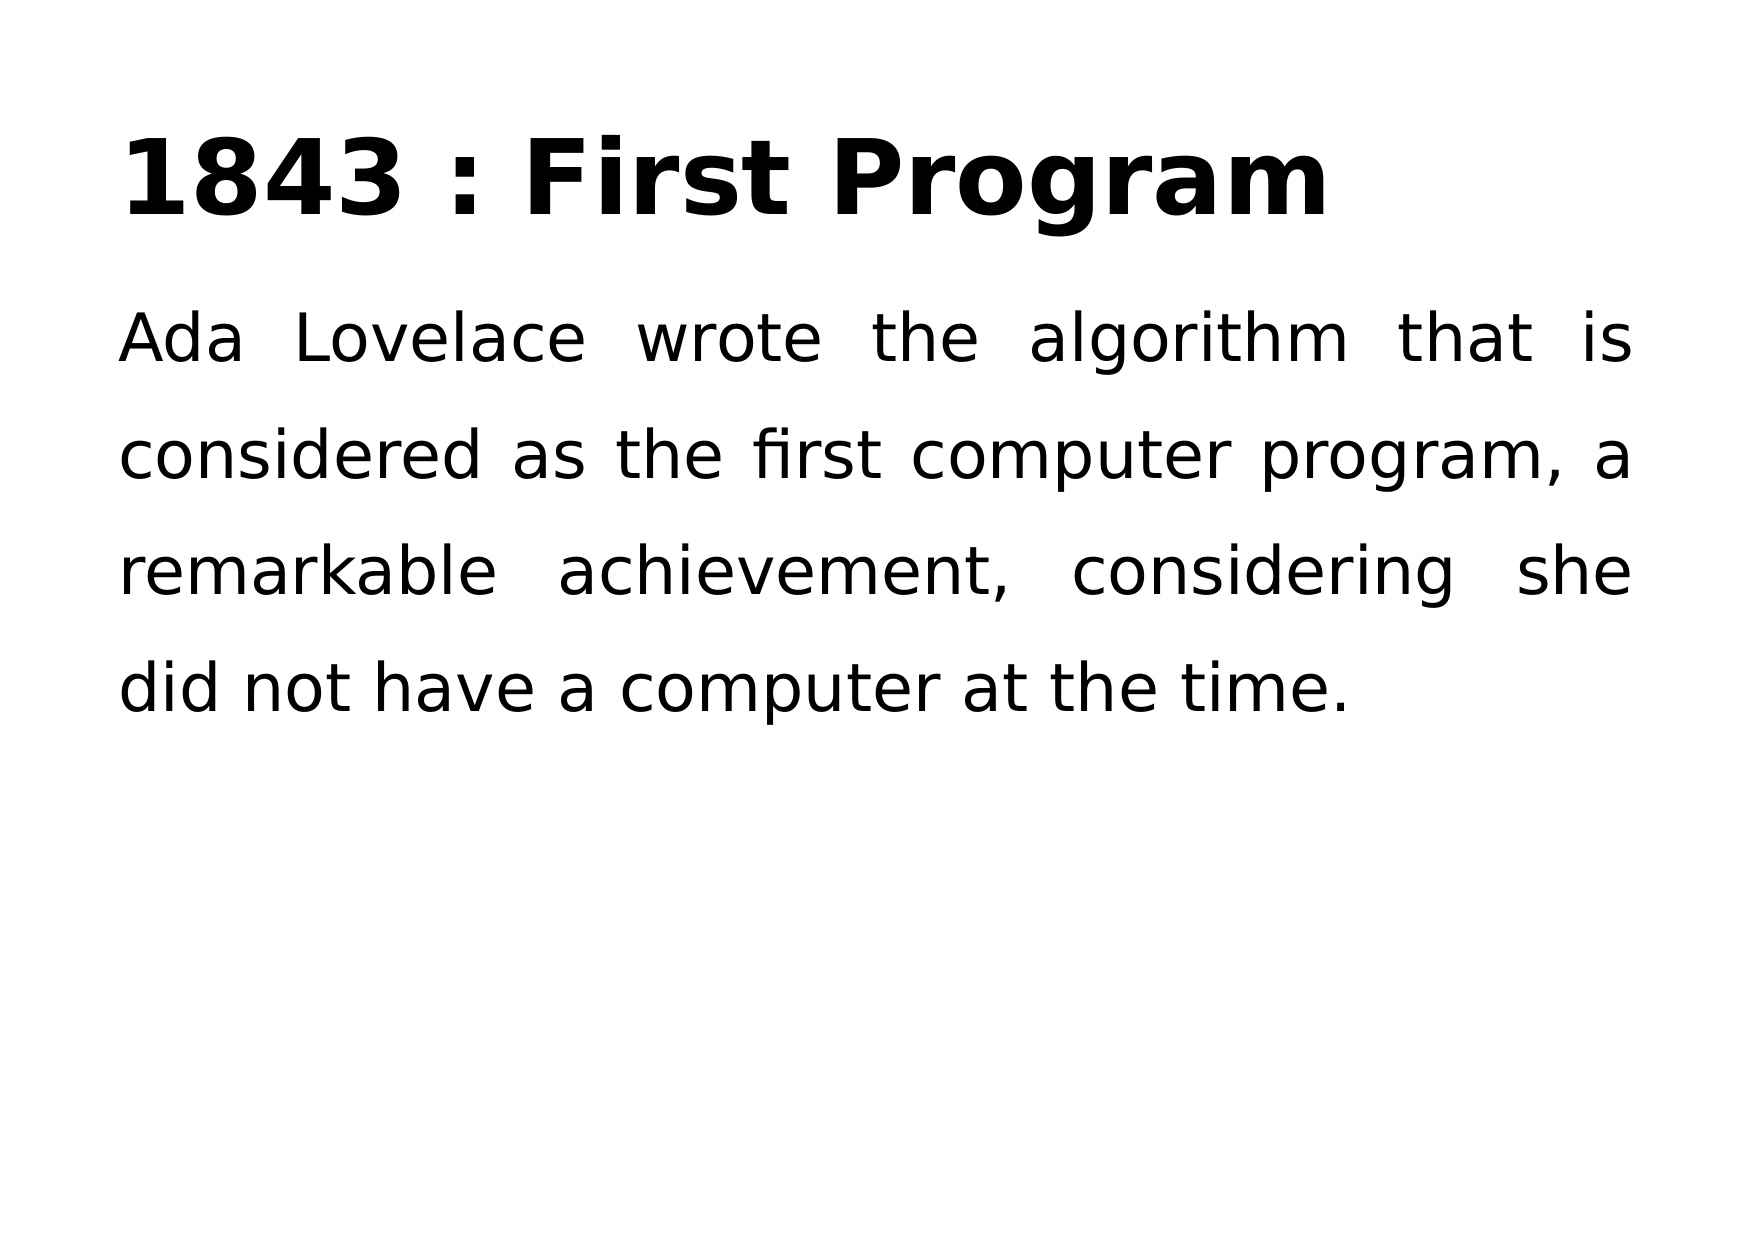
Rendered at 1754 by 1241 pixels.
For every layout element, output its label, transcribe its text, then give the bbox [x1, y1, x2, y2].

text 1843 : First Program [118, 118, 1636, 239]
text Ada Lovelace wrote the algorithm that is considered as the first computer program, a remarkable achievement, considering she did not have a computer at the time. [118, 300, 1636, 727]
